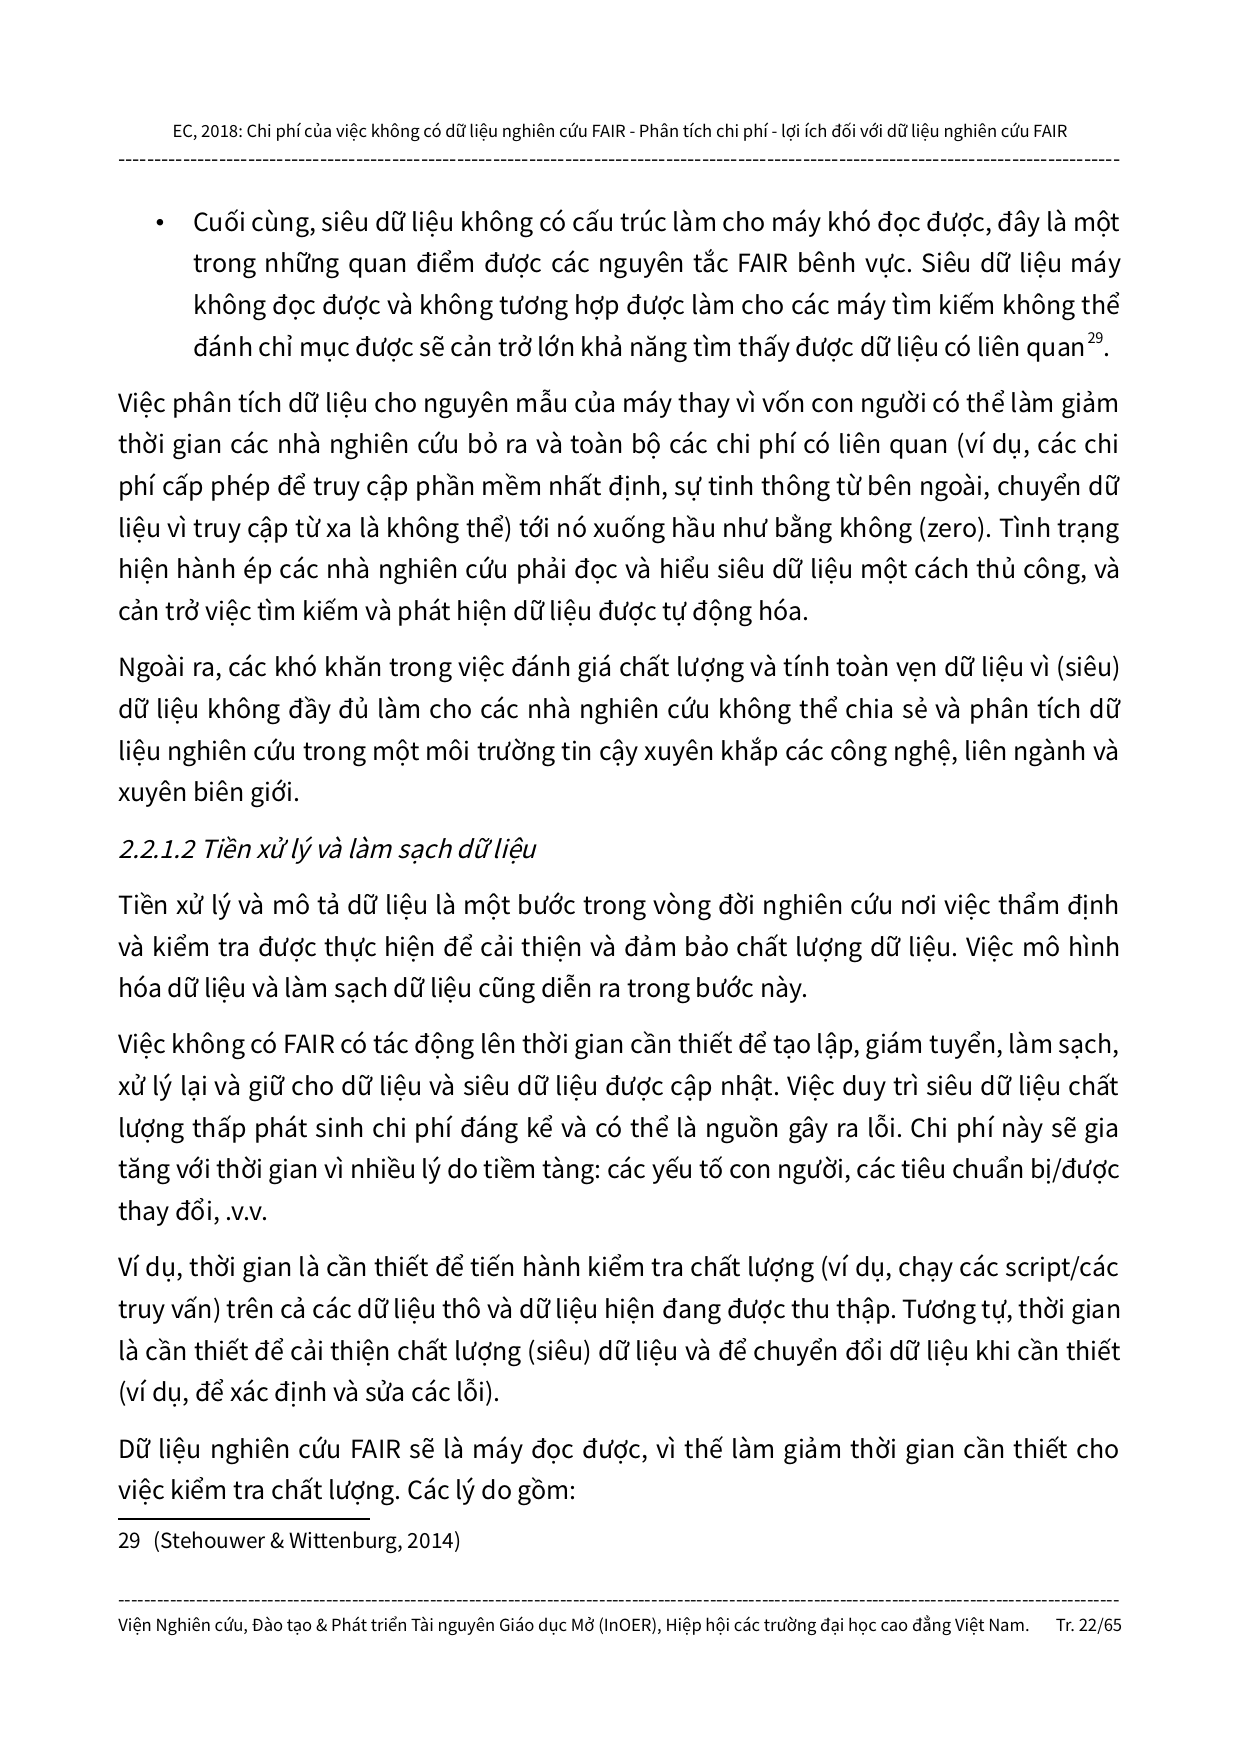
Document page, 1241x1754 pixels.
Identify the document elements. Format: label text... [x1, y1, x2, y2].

text Tiền xử lý và mô tả dữ liệu là một bước trong vòng đời nghiên cứu nơi việc thẩm định và kiểm tra được thực hiện để cải thiện và đảm bảo chất lượng dữ liệu. Việc mô hình hóa dữ liệu và làm sạch dữ liệu cũng diễn ra trong bước này. [118, 885, 1122, 1005]
text Ngoài ra, các khó khăn trong việc đánh giá chất lượng và tính toàn vẹn dữ liệu vì (siêu) dữ liệu không đầy đủ làm cho các nhà nghiên cứu không thể chia sẻ và phân tích dữ liệu nghiên cứu trong một môi trường tin cậy xuyên khắp các công nghệ, liên ngành và xuyên biên giới. [118, 648, 1122, 809]
text Việc phân tích dữ liệu cho nguyên mẫu của máy thay vì vốn con người có thể làm giảm thời gian các nhà nghiên cứu bỏ ra và toàn bộ các chi phí có liên quan (ví dụ, các chi phí cấp phép để truy cập phần mềm nhất định, sự tinh thông từ bên ngoài, chuyển dữ liệu vì truy cập từ xa là không thể) tới nó xuống hầu như bằng không (zero). Tình trạng hiện hành ép các nhà nghiên cứu phải đọc và hiểu siêu dữ liệu một cách thủ công, và cản trở việc tìm kiếm và phát hiện dữ liệu được tự động hóa. [118, 383, 1122, 628]
text Việc không có FAIR có tác động lên thời gian cần thiết để tạo lập, giám tuyển, làm sạch, xử lý lại và giữ cho dữ liệu và siêu dữ liệu được cập nhật. Việc duy trì siêu dữ liệu chất lượng thấp phát sinh chi phí đáng kể và có thể là nguồn gây ra lỗi. Chi phí này sẽ gia tăng với thời gian vì nhiều lý do tiềm tàng: các yếu tố con người, các tiêu chuẩn bị/được thay đổi, .v.v. [118, 1025, 1122, 1228]
text Dữ liệu nghiên cứu FAIR sẽ là máy đọc được, vì thế làm giảm thời gian cần thiết cho việc kiểm tra chất lượng. Các lý do gồm: [118, 1429, 1122, 1507]
text 2.2.1.2 Tiền xử lý và làm sạch dữ liệu [118, 829, 1122, 865]
text Ví dụ, thời gian là cần thiết để tiến hành kiểm tra chất lượng (ví dụ, chạy các script/các truy vấn) trên cả các dữ liệu thô và dữ liệu hiện đang được thu thập. Tương tự, thời gian là cần thiết để cải thiện chất lượng (siêu) dữ liệu và để chuyển đổi dữ liệu khi cần thiết (ví dụ, để xác định và sửa các lỗi). [118, 1248, 1122, 1409]
list Cuối cùng, siêu dữ liệu không có cấu trúc làm cho máy khó đọc được, đây là một trong những quan điểm được các nguyên tắc FAIR bênh vực. Siêu dữ liệu máy không đọc được và không tương hợp được làm cho các máy tìm kiếm không thể đánh chỉ mục được sẽ cản trở lớn khả năng tìm thấy được dữ liệu có liên quan. [156, 202, 1122, 363]
list (Stehouwer & Wittenburg, 2014) [118, 1525, 1122, 1555]
